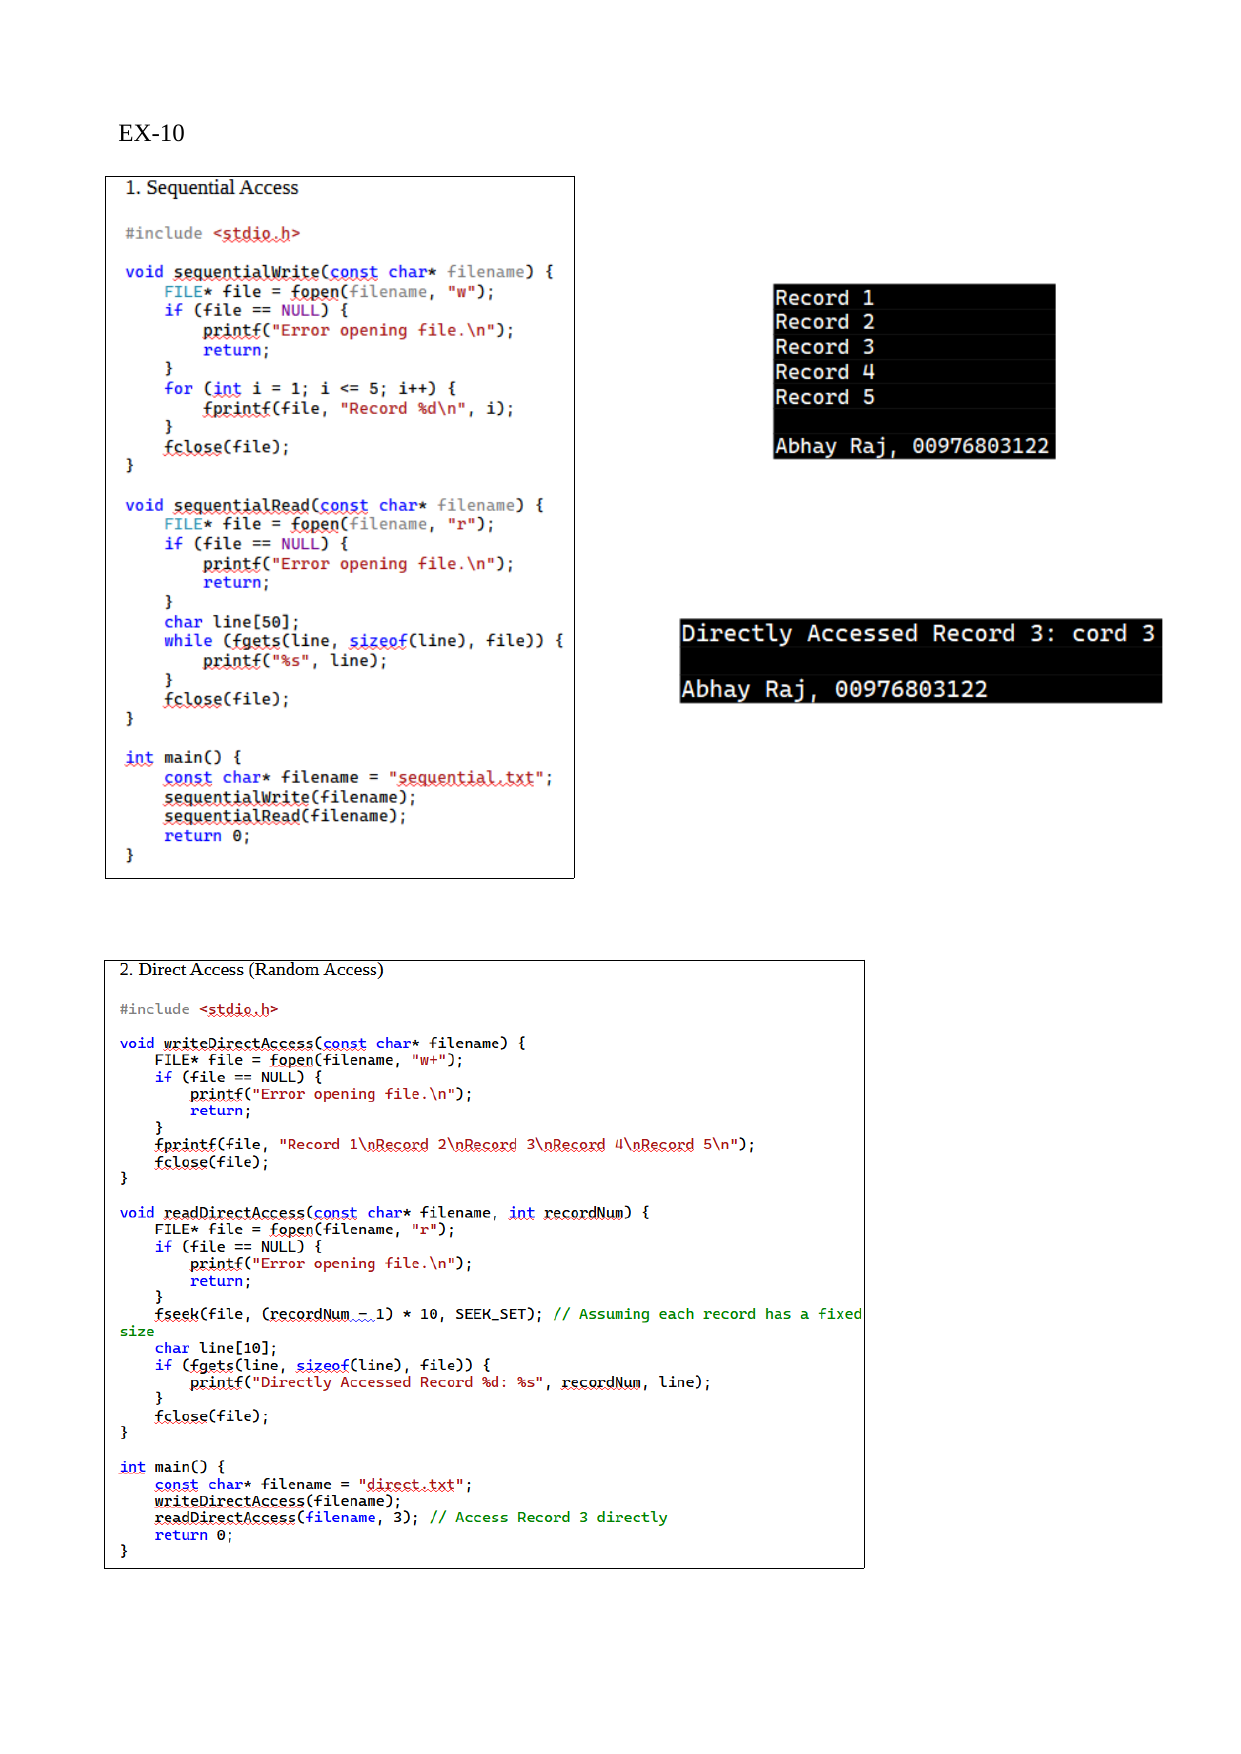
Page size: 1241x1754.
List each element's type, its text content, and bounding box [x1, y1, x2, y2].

picture [107, 178, 571, 876]
picture [677, 617, 1163, 720]
picture [763, 280, 1056, 472]
picture [107, 962, 862, 1566]
text EX-10 [118, 118, 1122, 147]
